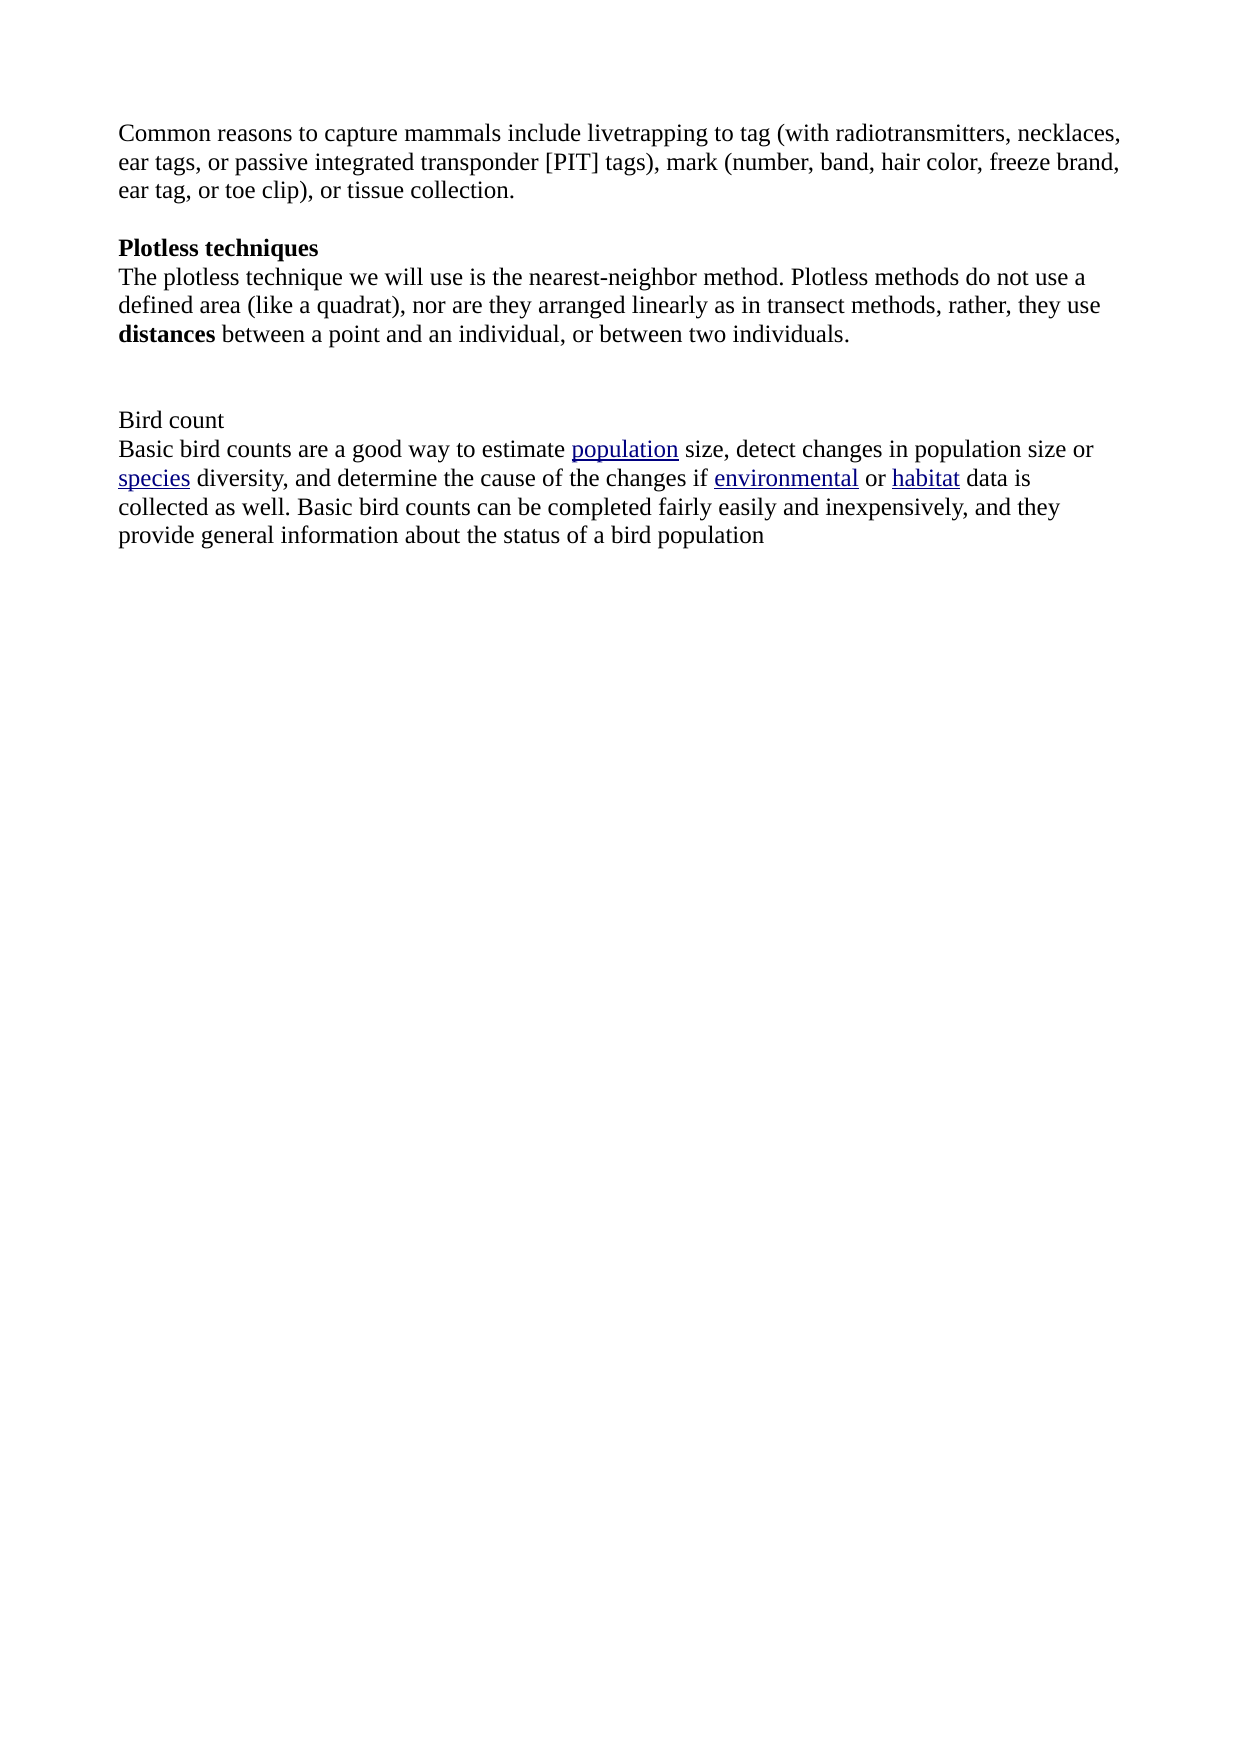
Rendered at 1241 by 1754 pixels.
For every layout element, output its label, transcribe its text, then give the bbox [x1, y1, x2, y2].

text Common reasons to capture mammals include livetrapping to tag (with radiotransmitters, necklaces, ear tags, or passive integrated transponder [PIT] tags), mark (number, band, hair color, freeze brand, ear tag, or toe clip), or tissue collection. [118, 118, 1122, 204]
text The plotless technique we will use is the nearest-neighbor method. Plotless methods do not use a defined area (like a quadrat), nor are they arranged linearly as in transect methods, rather, they use distances between a point and an individual, or between two individuals. [118, 262, 1122, 348]
text Basic bird counts are a good way to estimate population size, detect changes in population size or species diversity, and determine the cause of the changes if environmental or habitat data is collected as well. Basic bird counts can be completed fairly easily and inexpensively, and they provide general information about the status of a bird population [118, 434, 1122, 549]
text Bird count [118, 406, 1122, 434]
text Plotless techniques [118, 233, 1122, 262]
